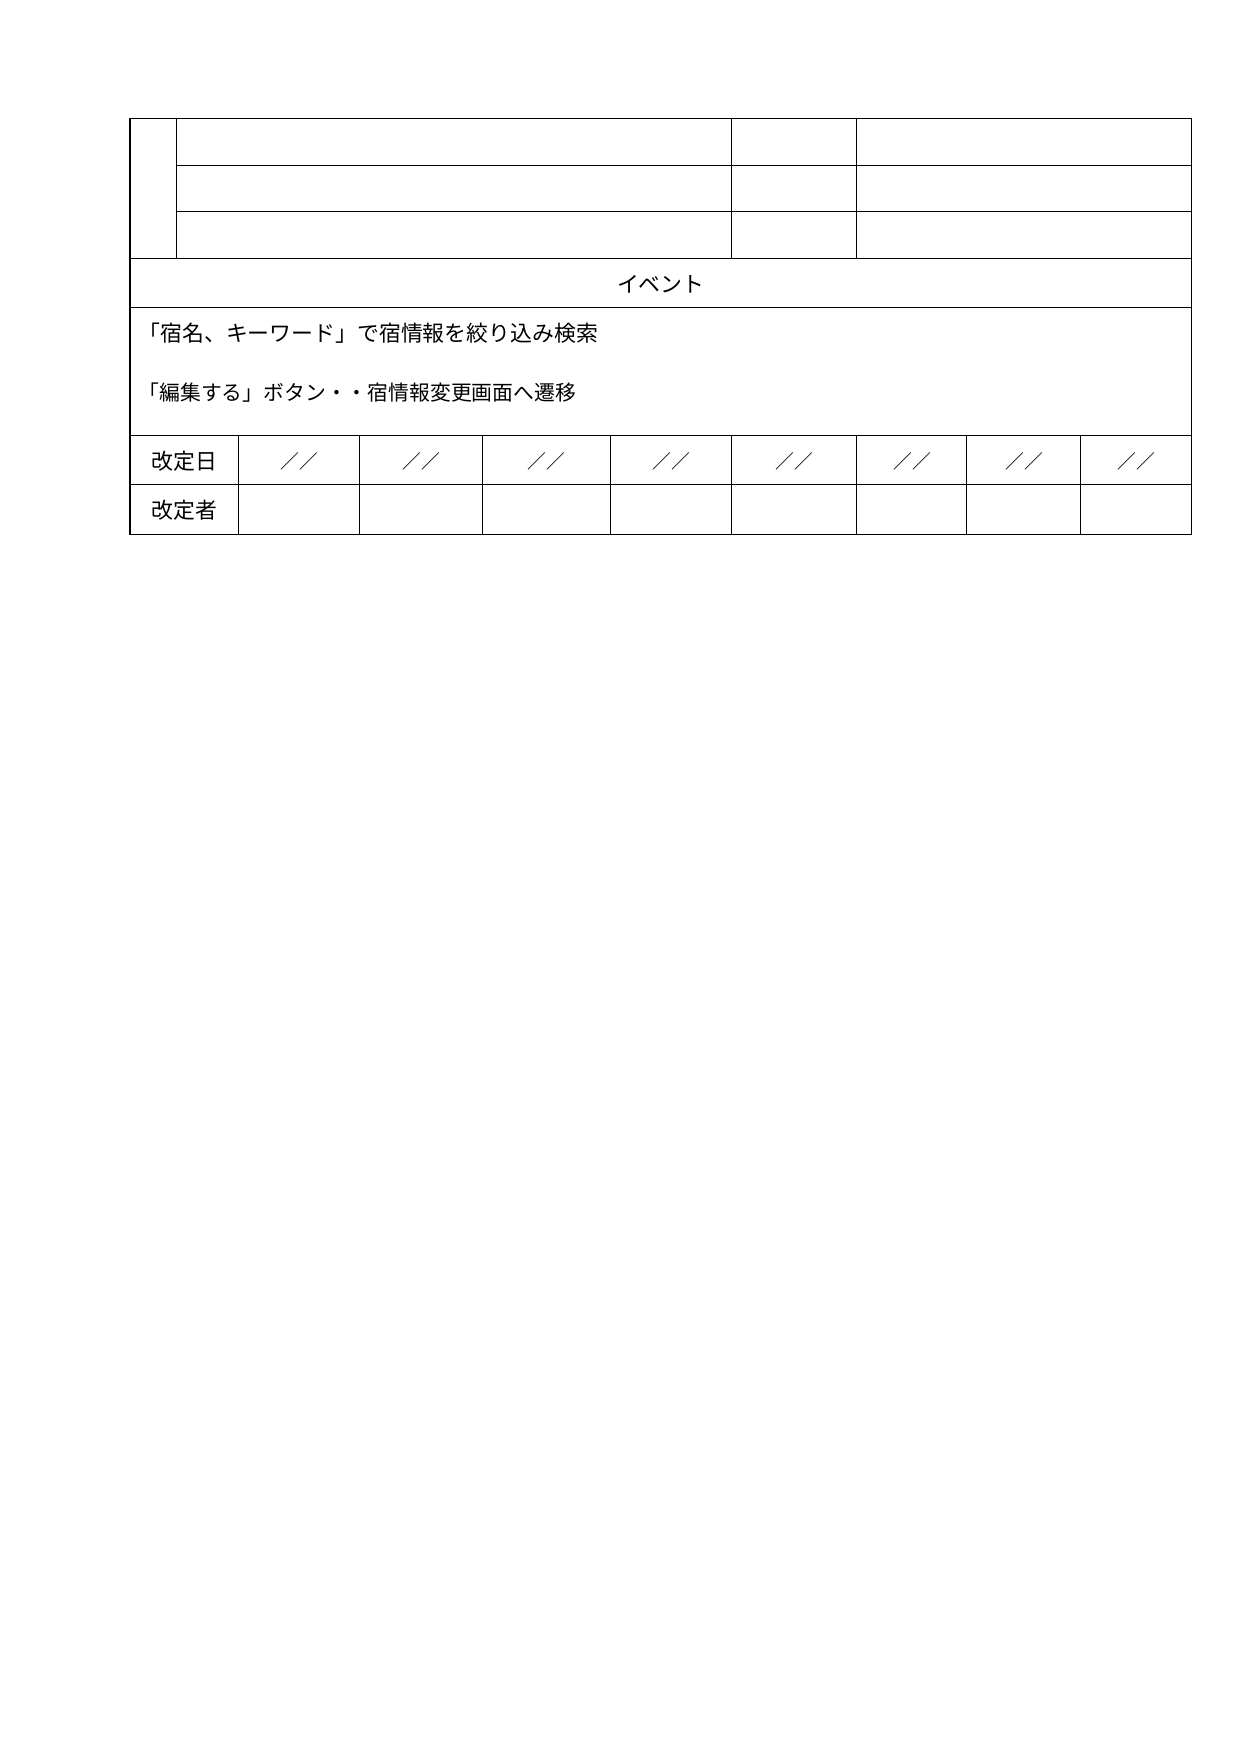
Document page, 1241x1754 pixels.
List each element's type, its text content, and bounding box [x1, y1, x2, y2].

table_cell ／／ [360, 436, 482, 484]
table_cell 「宿名、キーワード」で宿情報を絞り込み検索 「編集する」ボタン・・宿情報変更画面へ遷移 [131, 308, 1191, 435]
table_cell ／／ [239, 436, 359, 484]
table_cell [732, 166, 856, 211]
table_cell ／／ [732, 436, 856, 484]
table_cell [732, 119, 856, 164]
table_cell [483, 485, 610, 533]
table_cell イベント [131, 259, 1191, 307]
table_cell [857, 212, 1191, 257]
table_cell ／／ [1081, 436, 1191, 484]
table_cell ／／ [857, 436, 966, 484]
table_cell [967, 485, 1080, 533]
table_cell [857, 119, 1191, 164]
table_cell 改定日 [131, 436, 238, 484]
table_cell [611, 485, 731, 533]
table_cell ／／ [967, 436, 1080, 484]
table_cell [857, 166, 1191, 211]
table_cell [1081, 485, 1191, 533]
table_cell [177, 212, 731, 257]
table_cell [857, 485, 966, 533]
table_cell [177, 119, 731, 164]
table_cell ／／ [483, 436, 610, 484]
table_cell ／／ [611, 436, 731, 484]
table_cell 改定者 [131, 485, 238, 533]
table_cell [732, 485, 856, 533]
table_cell [239, 485, 359, 533]
table_cell [732, 212, 856, 257]
table_cell [360, 485, 482, 533]
table_cell [177, 166, 731, 211]
